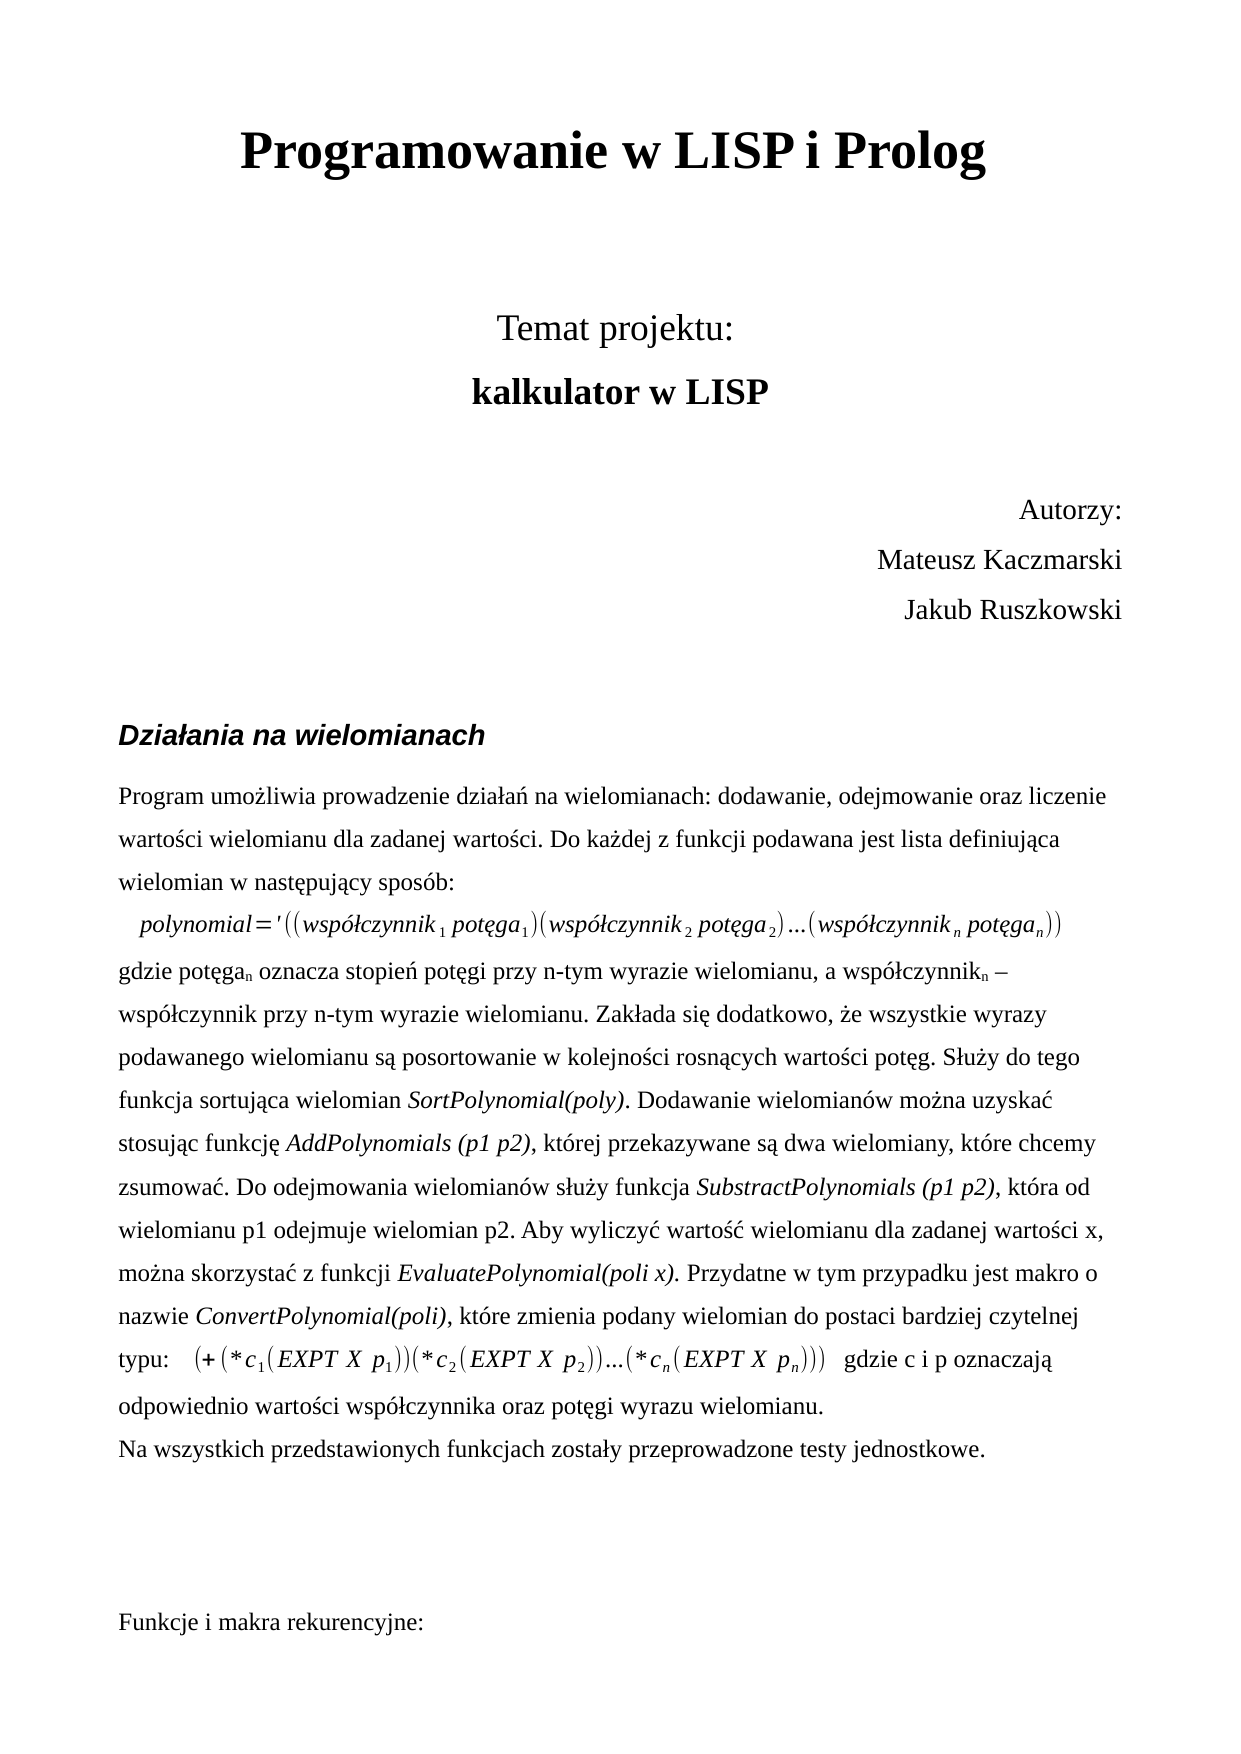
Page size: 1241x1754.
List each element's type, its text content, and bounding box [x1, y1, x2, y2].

text Jakub Ruszkowski [118, 592, 1122, 626]
text kalkulator w LISP [118, 370, 1122, 413]
text Programowanie w LISP i Prolog [118, 118, 1122, 180]
text Autorzy: [118, 492, 1122, 525]
subtitle Działania na wielomianach [118, 718, 1122, 752]
text Program umożliwia prowadzenie działań na wielomianach: dodawanie, odejmowanie oraz liczenie wartości wielomianu dla zadanej wartości. Do każdej z funkcji podawana jest lista definiująca wielomian w następujący sposób: [118, 781, 1122, 896]
text Temat projektu: [118, 305, 1122, 348]
text Funkcje i makra rekurencyjne: [118, 1607, 1122, 1635]
text Mateusz Kaczmarski [118, 542, 1122, 576]
text gdzie potęgan oznacza stopień potęgi przy n-tym wyrazie wielomianu, a współczynnikn – współczynnik przy n-tym wyrazie wielomianu. Zakłada się dodatkowo, że wszystkie wyrazy podawanego wielomianu są posortowanie w kolejności rosnących wartości potęg. Służy do tego funkcja sortująca wielomian SortPolynomial(poly). Dodawanie wielomianów można uzyskać stosując funkcję AddPolynomials (p1 p2), której przekazywane są dwa wielomiany, które chcemy zsumować. Do odejmowania wielomianów służy funkcja SubstractPolynomials (p1 p2), która od wielomianu p1 odejmuje wielomian p2. Aby wyliczyć wartość wielomianu dla zadanej wartości x, można skorzystać z funkcji EvaluatePolynomial(poli x). Przydatne w tym przypadku jest makro o nazwie ConvertPolynomial(poli), które zmienia podany wielomian do postaci bardziej czytelnej typu: gdzie c i p oznaczają odpowiednio wartości współczynnika oraz potęgi wyrazu wielomianu. [118, 956, 1122, 1420]
text Na wszystkich przedstawionych funkcjach zostały przeprowadzone testy jednostkowe. [118, 1434, 1122, 1463]
